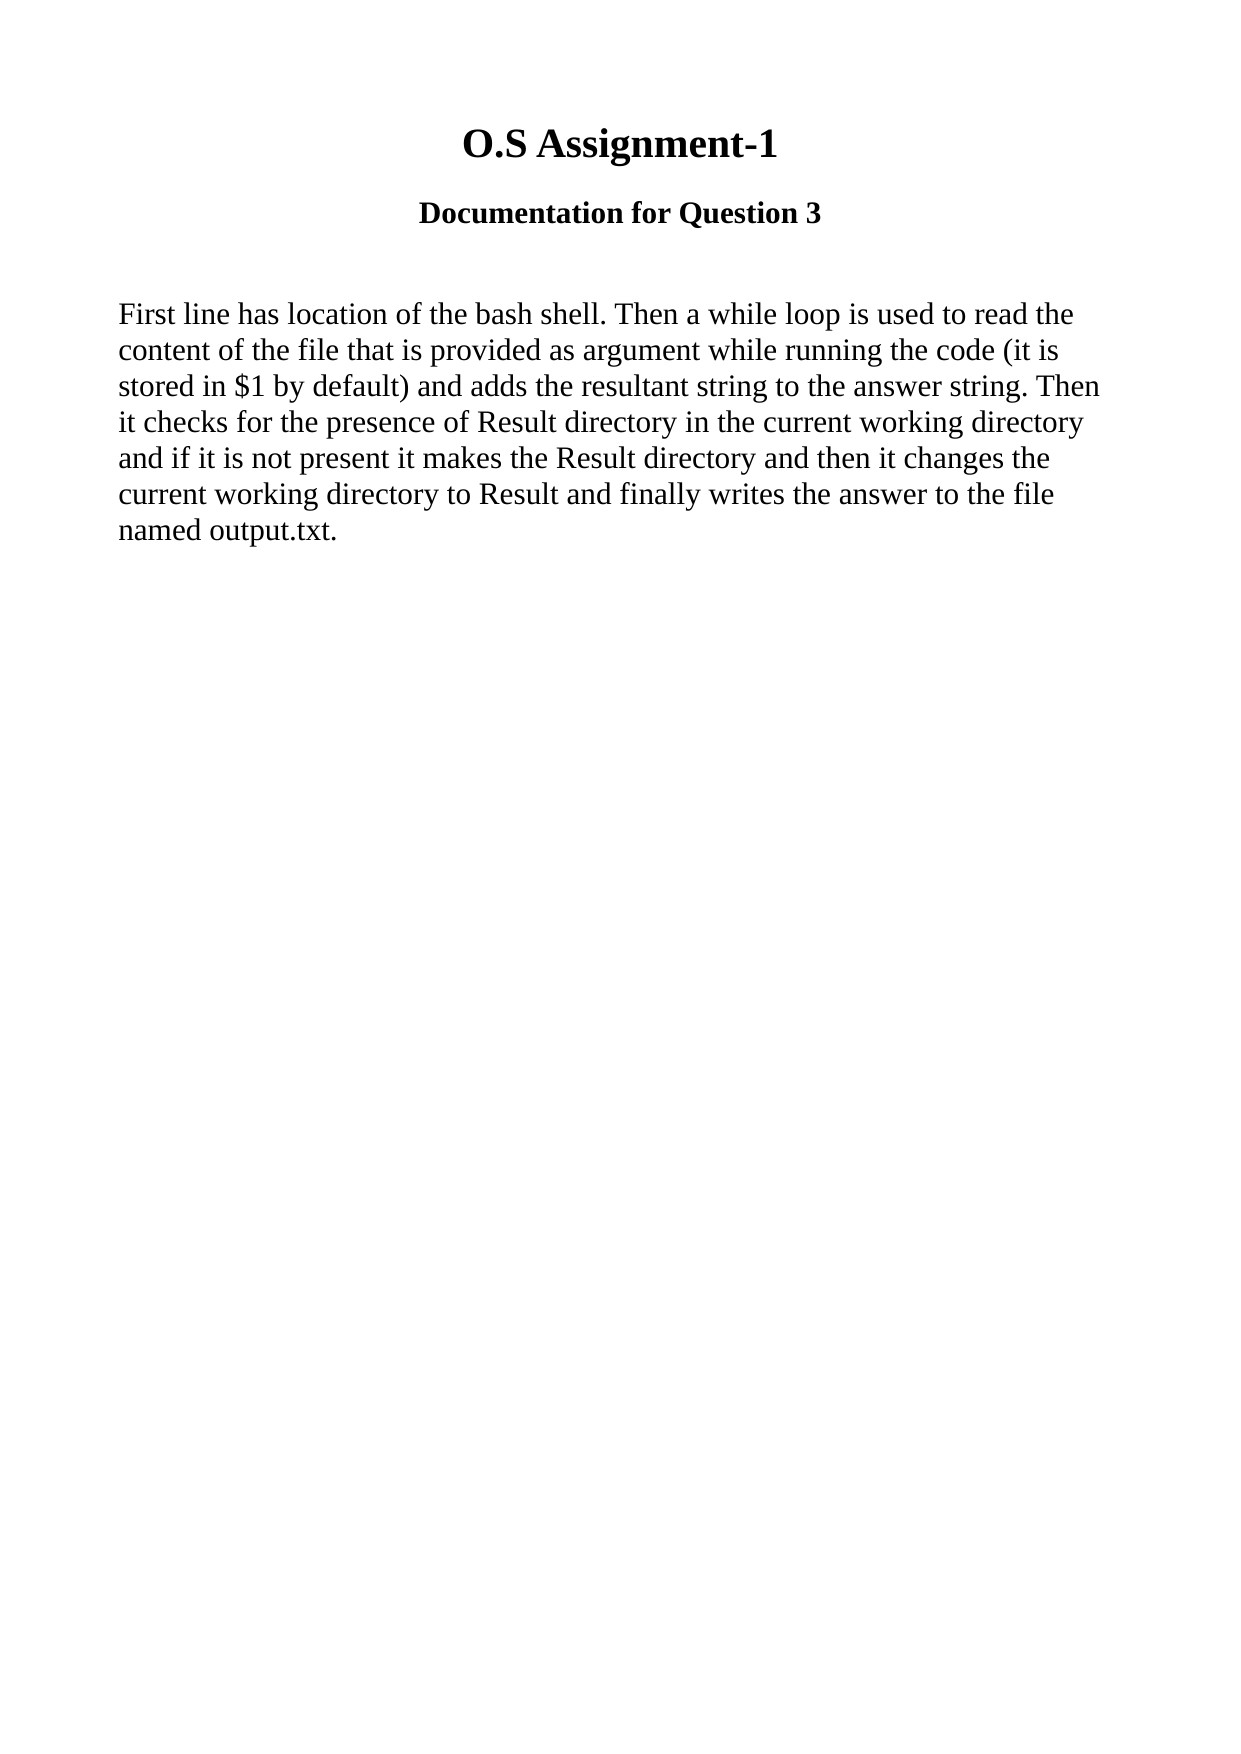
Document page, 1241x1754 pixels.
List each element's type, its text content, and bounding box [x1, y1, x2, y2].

text O.S Assignment-1 [118, 118, 1122, 166]
text Documentation for Question 3 [118, 195, 1122, 231]
text First line has location of the bash shell. Then a while loop is used to read the content of the file that is provided as argument while running the code (it is stored in $1 by default) and adds the resultant string to the answer string. Then it checks for the presence of Result directory in the current working directory and if it is not present it makes the Result directory and then it changes the current working directory to Result and finally writes the answer to the file named output.txt. [118, 295, 1122, 547]
